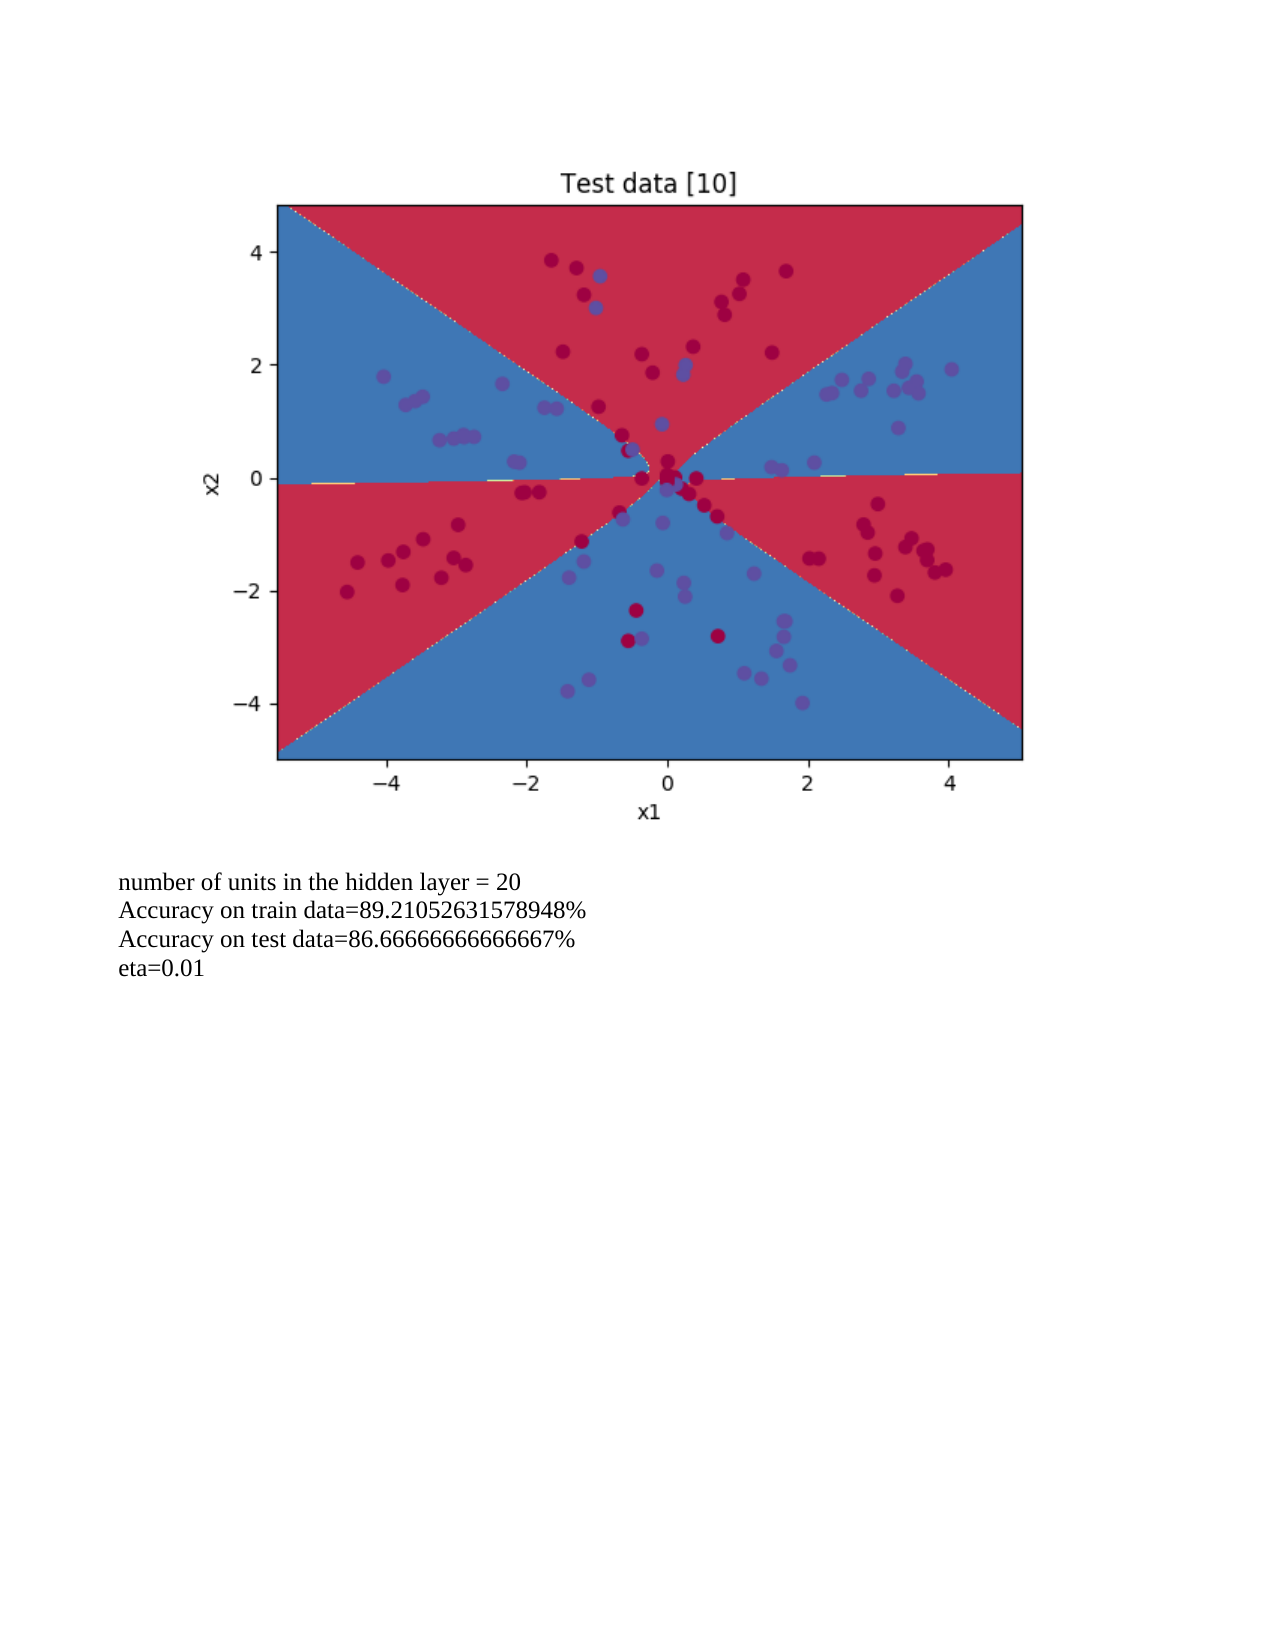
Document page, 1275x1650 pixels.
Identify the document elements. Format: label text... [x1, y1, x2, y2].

text Accuracy on test data=86.66666666666667% [118, 924, 1157, 953]
text Accuracy on train data=89.21052631578948% [118, 896, 1157, 924]
text eta=0.01 [118, 953, 1157, 982]
text number of units in the hidden layer = 20 [118, 867, 1157, 896]
picture [157, 118, 1118, 839]
